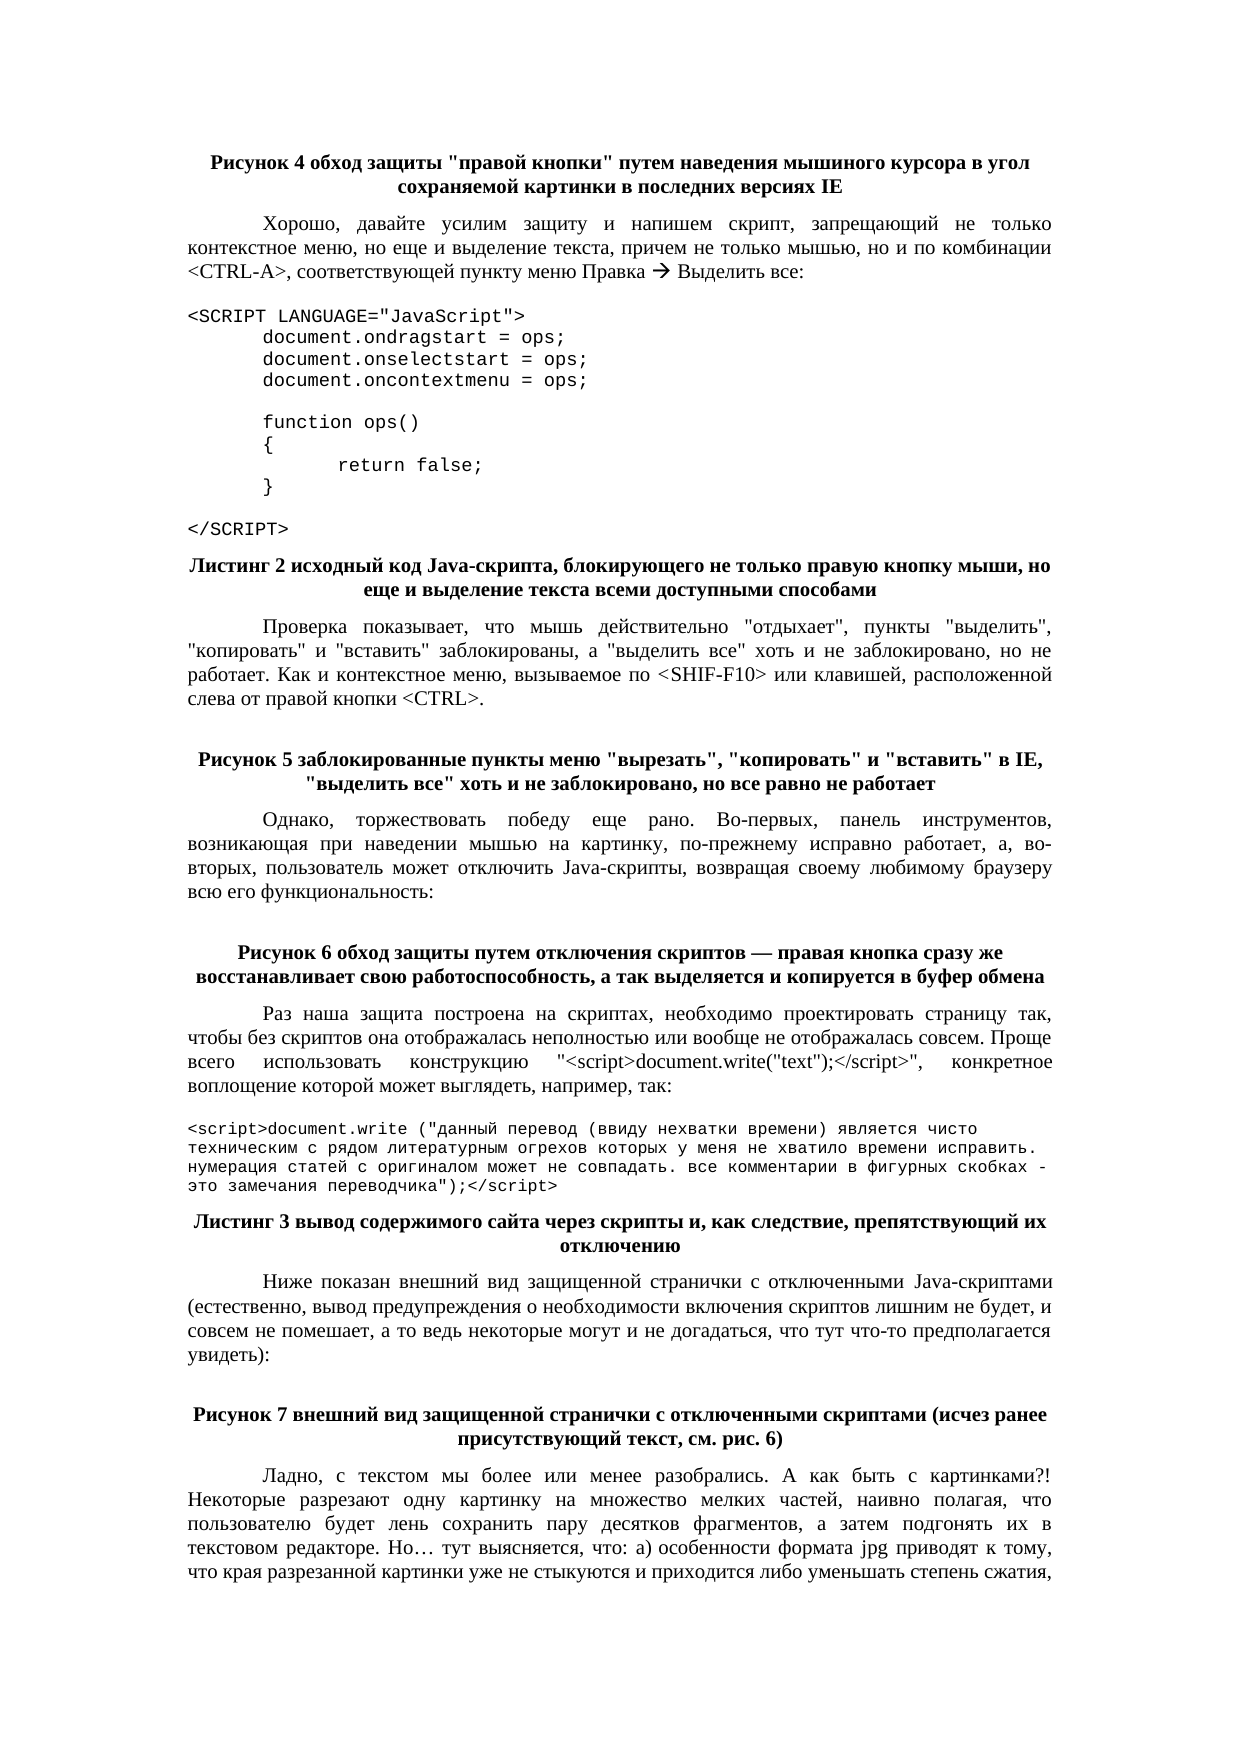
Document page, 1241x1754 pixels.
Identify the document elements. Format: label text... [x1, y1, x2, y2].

text Раз наша защита построена на скриптах, необходимо проектировать страницу так, чтобы без скриптов она отображалась неполностью или вообще не отображалась совсем. Проще всего использовать конструкцию "<script>document.write("text");</script>", конкретное воплощение которой может выглядеть, например, так: [187, 1001, 1053, 1097]
text Однако, торжествовать победу еще рано. Во-первых, панель инструментов, возникающая при наведении мышью на картинку, по-прежнему исправно работает, а, во-вторых, пользователь может отключить Java-скрипты, возвращая своему любимому браузеру всю его функциональность: [187, 807, 1053, 903]
text <SCRIPT LANGUAGE="JavaScript"> [187, 307, 1053, 328]
text document.oncontextmenu = ops; [187, 371, 1053, 392]
text function ops() [187, 413, 1053, 434]
text Рисунок 4 обход защиты "правой кнопки" путем наведения мышиного курсора в угол сохраняемой картинки в последних версиях IE [187, 150, 1053, 198]
text Листинг 3 вывод содержимого сайта через скрипты и, как следствие, препятствующий их отключению [187, 1209, 1053, 1257]
text Листинг 2 исходный код Java-скрипта, блокирующего не только правую кнопку мыши, но еще и выделение текста всеми доступными способами [187, 553, 1053, 601]
text </SCRIPT> [187, 519, 1053, 541]
text Ладно, с текстом мы более или менее разобрались. А как быть с картинками?! Некоторые разрезают одну картинку на множество мелких частей, наивно полагая, что пользователю будет лень сохранить пару десятков фрагментов, а затем подгонять их в текстовом редакторе. Но… тут выясняется, что: а) особенности формата jpg приводят к тому, что края разрезанной картинки уже не стыкуются и приходится либо уменьшать степень сжатия, [187, 1463, 1053, 1583]
text return false; [187, 456, 1053, 477]
text document.onselectstart = ops; [187, 349, 1053, 371]
text document.ondragstart = ops; [187, 328, 1053, 349]
text Хорошо, давайте усилим защиту и напишем скрипт, запрещающий не только контекстное меню, но еще и выделение текста, причем не только мышью, но и по комбинации <CTRL-A>, соответствующей пункту меню Правка  Выделить все: [187, 211, 1053, 283]
text } [187, 477, 1053, 498]
text Проверка показывает, что мышь действительно "отдыхает", пункты "выделить", "копировать" и "вставить" заблокированы, а "выделить все" хоть и не заблокировано, но не работает. Как и контекстное меню, вызываемое по <SHIF-F10> или клавишей, расположенной слева от правой кнопки <CTRL>. [187, 614, 1053, 710]
text Рисунок 6 обход защиты путем отключения скриптов — правая кнопка сразу же восстанавливает свою работоспособность, а так выделяется и копируется в буфер обмена [187, 940, 1053, 988]
text Ниже показан внешний вид защищенной странички с отключенными Java-скриптами (естественно, вывод предупреждения о необходимости включения скриптов лишним не будет, и совсем не помешает, а то ведь некоторые могут и не догадаться, что тут что-то предполагается увидеть): [187, 1269, 1053, 1366]
text Рисунок 5 заблокированные пункты меню "вырезать", "копировать" и "вставить" в IE, "выделить все" хоть и не заблокировано, но все равно не работает [187, 747, 1053, 795]
text { [187, 434, 1053, 456]
text <script>document.write ("данный перевод (ввиду нехватки времени) является чисто техническим с рядом литературным огрехов которых у меня не хватило времени исправить. нумерация статей с оригиналом может не совпадать. все комментарии в фигурных скобках - это замечания переводчика");</script> [187, 1121, 1053, 1196]
text Рисунок 7 внешний вид защищенной странички с отключенными скриптами (исчез ранее присутствующий текст, см. рис. 6) [187, 1402, 1053, 1450]
